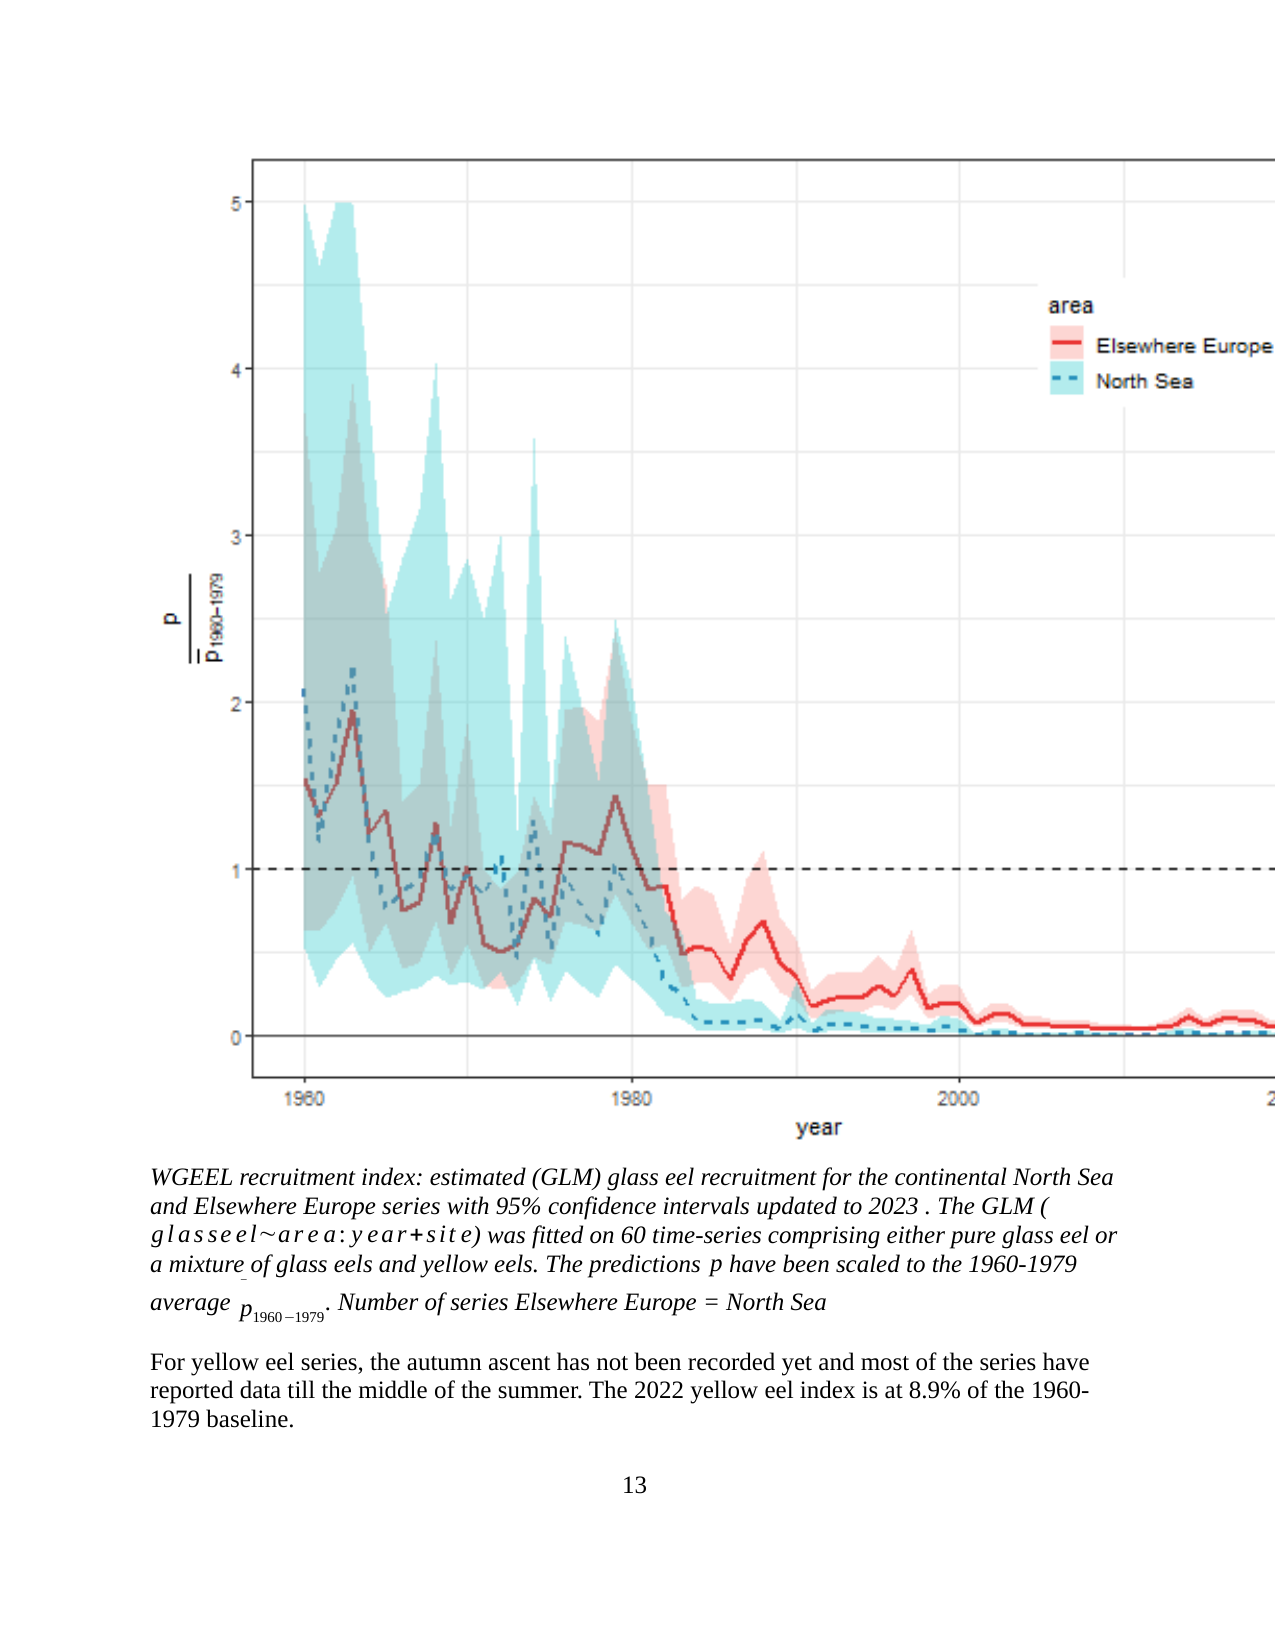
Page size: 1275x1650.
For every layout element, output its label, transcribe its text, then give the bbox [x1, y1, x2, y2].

text For yellow eel series, the autumn ascent has not been recorded yet and most of the series have reported data till the middle of the summer. The 2022 yellow eel index is at 8.9% of the 1960-1979 baseline. [150, 1347, 1125, 1433]
text WGEEL recruitment index: estimated (GLM) glass eel recruitment for the continental North Sea and Elsewhere Europe series with 95% confidence intervals updated to 2023 . The GLM () was fitted on 60 time-series comprising either pure glass eel or a mixture of glass eels and yellow eels. The predictions have been scaled to the 1960-1979 average . Number of series Elsewhere Europe = North Sea [150, 1162, 1125, 1325]
picture [150, 150, 1275, 1150]
